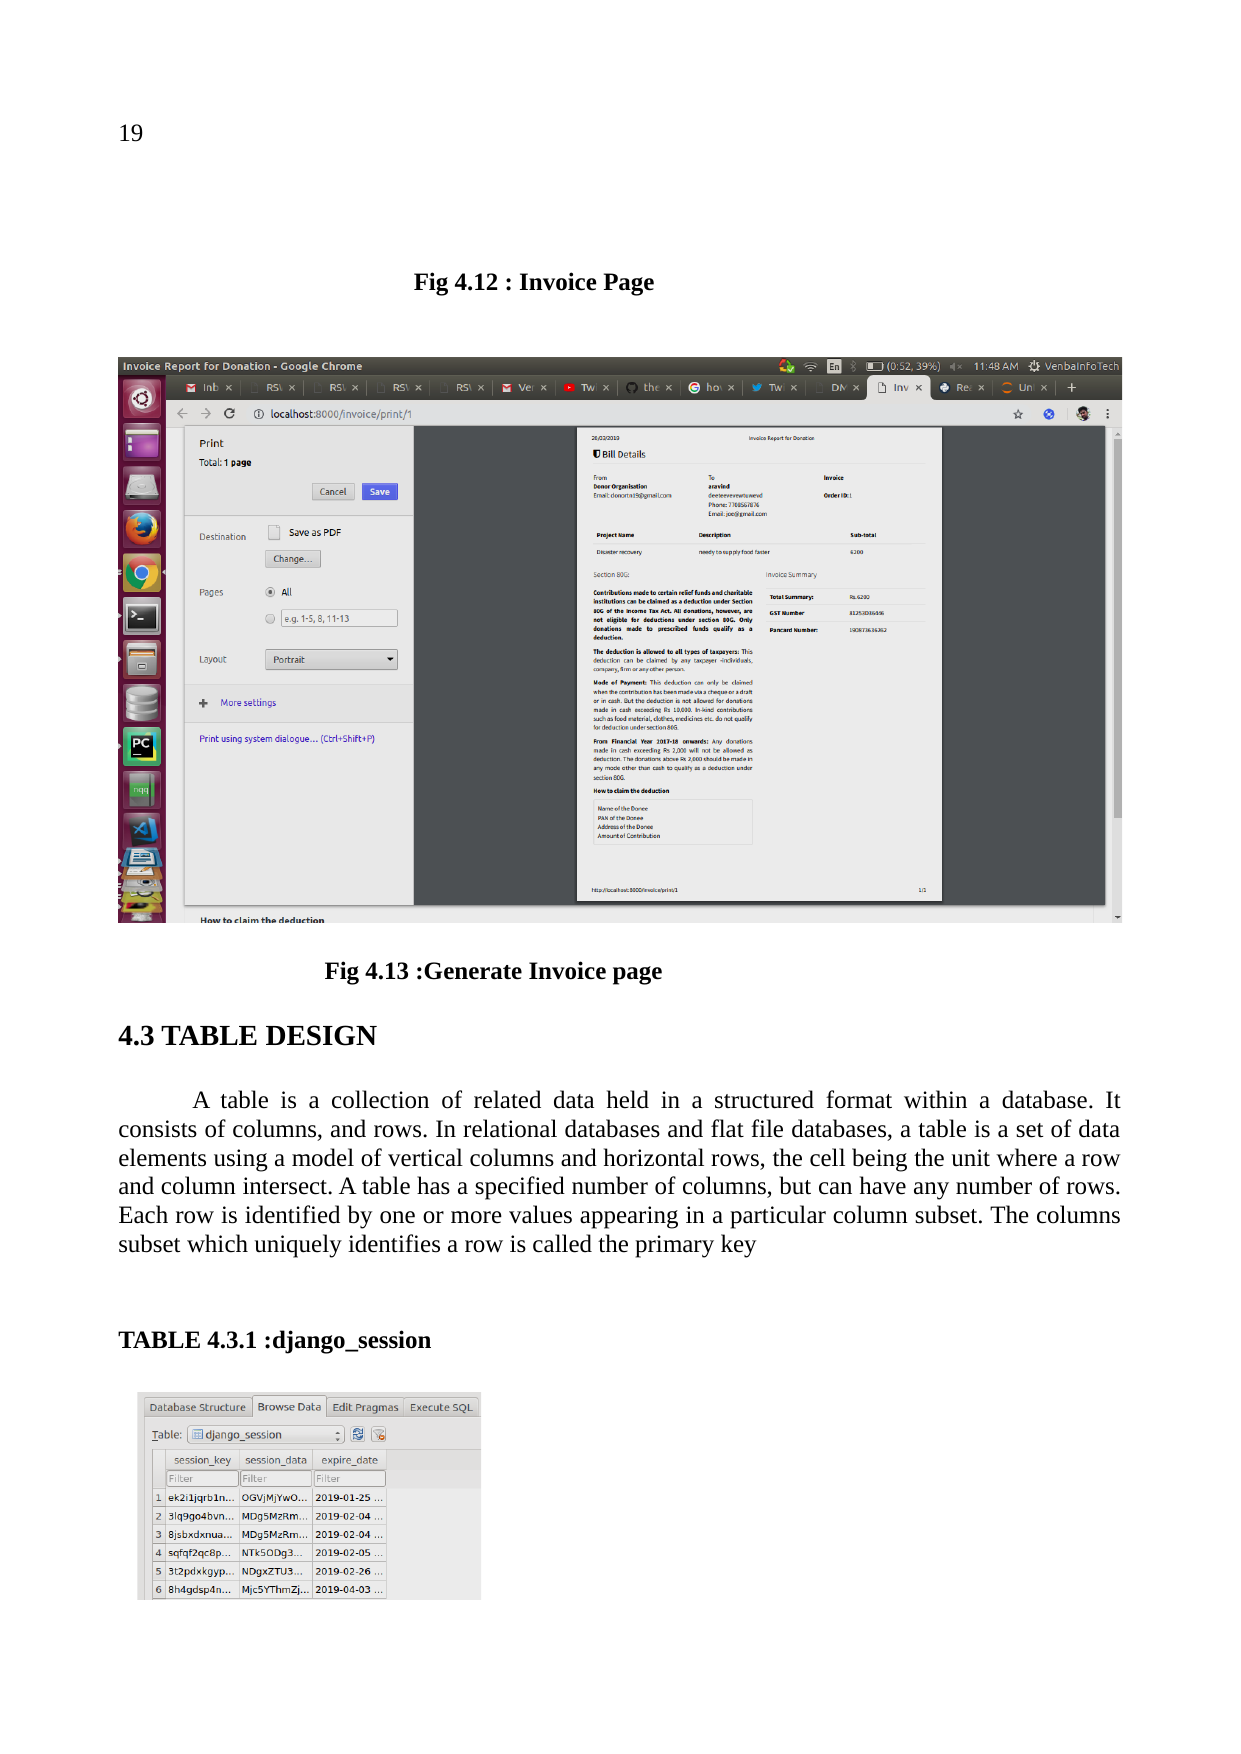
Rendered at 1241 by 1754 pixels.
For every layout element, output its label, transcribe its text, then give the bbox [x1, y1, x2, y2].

text A table is a collection of related data held in a structured format within a database. It consists of columns, and rows. In relational databases and flat file databases, a table is a set of data elements using a model of vertical columns and horizontal rows, the cell being the unit where a row and column intersect. A table has a specified number of columns, but can have any number of rows. Each row is identified by one or more values appearing in a particular column subset. The columns subset which uniquely identifies a row is called the primary key [118, 1085, 1122, 1258]
text TABLE 4.3.1 :django_session [118, 1325, 1122, 1353]
text Fig 4.13 :Generate Invoice page [118, 956, 1122, 984]
picture [118, 357, 1123, 923]
text 4.3 TABLE DESIGN [118, 1018, 1122, 1052]
text Fig 4.12 : Invoice Page [118, 267, 1122, 296]
picture [137, 1392, 195, 1600]
